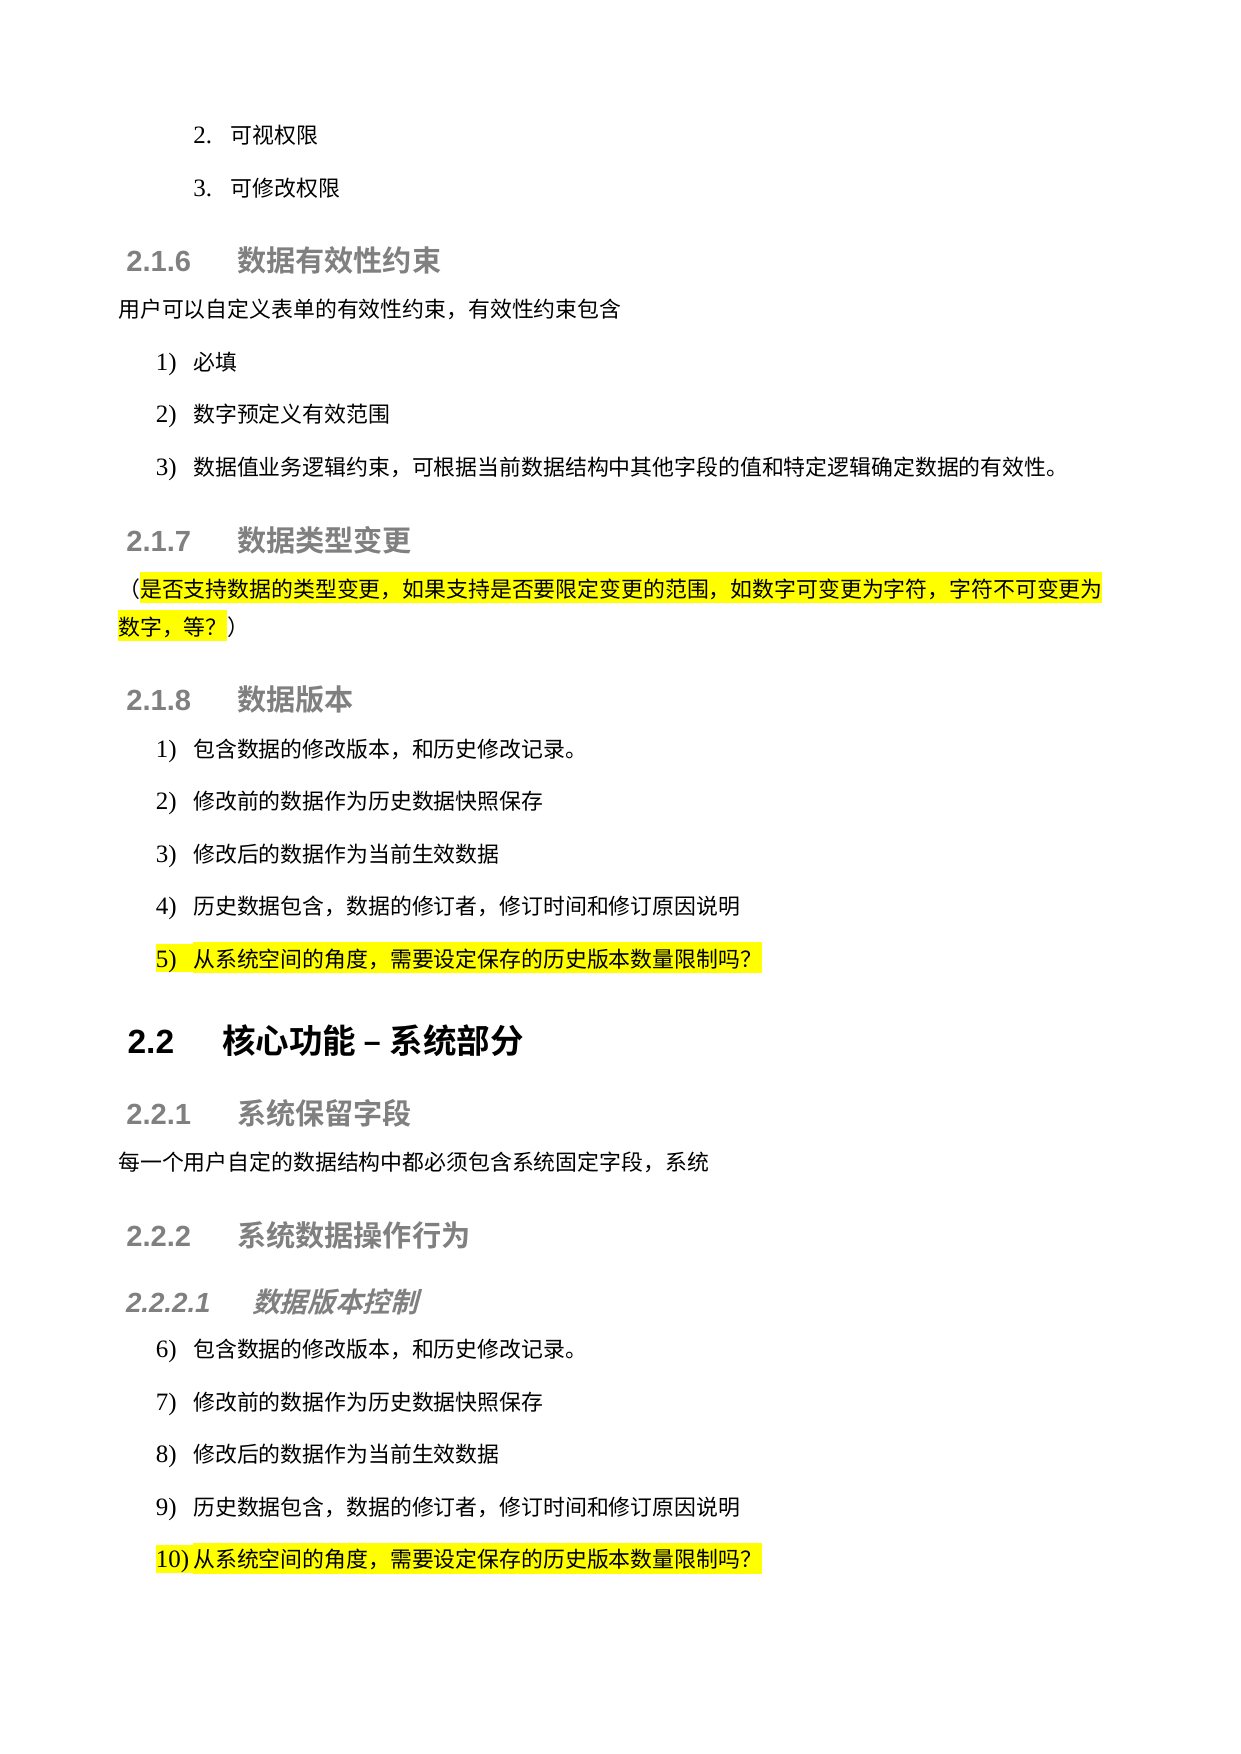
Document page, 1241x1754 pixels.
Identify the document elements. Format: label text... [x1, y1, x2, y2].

list 修改后的数据作为当前生效数据 [156, 837, 1122, 868]
list 包含数据的修改版本，和历史修改记录。 [156, 1332, 1122, 1364]
subtitle 核心功能 – 系统部分 [118, 1015, 1122, 1063]
list 历史数据包含，数据的修订者，修订时间和修订原因说明 [156, 1490, 1122, 1522]
list 可视权限 [193, 118, 1122, 150]
list 修改后的数据作为当前生效数据 [156, 1437, 1122, 1469]
subtitle 数据版本 [118, 677, 1122, 719]
subtitle 数据类型变更 [118, 517, 1122, 559]
list 从系统空间的角度，需要设定保存的历史版本数量限制吗？ [156, 942, 1122, 973]
subtitle 系统保留字段 [118, 1091, 1122, 1133]
subtitle 数据版本控制 [118, 1280, 1122, 1320]
list 修改前的数据作为历史数据快照保存 [156, 784, 1122, 816]
list 数字预定义有效范围 [156, 397, 1122, 429]
list 历史数据包含，数据的修订者，修订时间和修订原因说明 [156, 889, 1122, 921]
subtitle 系统数据操作行为 [118, 1212, 1122, 1255]
list 从系统空间的角度，需要设定保存的历史版本数量限制吗？ [156, 1542, 1122, 1574]
text 用户可以自定义表单的有效性约束，有效性约束包含 [118, 292, 1122, 324]
list 修改前的数据作为历史数据快照保存 [156, 1385, 1122, 1417]
text （是否支持数据的类型变更，如果支持是否要限定变更的范围，如数字可变更为字符，字符不可变更为数字，等？） [118, 572, 1122, 641]
list 必填 [156, 345, 1122, 377]
list 包含数据的修改版本，和历史修改记录。 [156, 732, 1122, 763]
text 每一个用户自定的数据结构中都必须包含系统固定字段，系统 [118, 1145, 1122, 1177]
subtitle 数据有效性约束 [118, 238, 1122, 280]
list 可修改权限 [193, 171, 1122, 202]
list 数据值业务逻辑约束，可根据当前数据结构中其他字段的值和特定逻辑确定数据的有效性。 [156, 450, 1122, 482]
